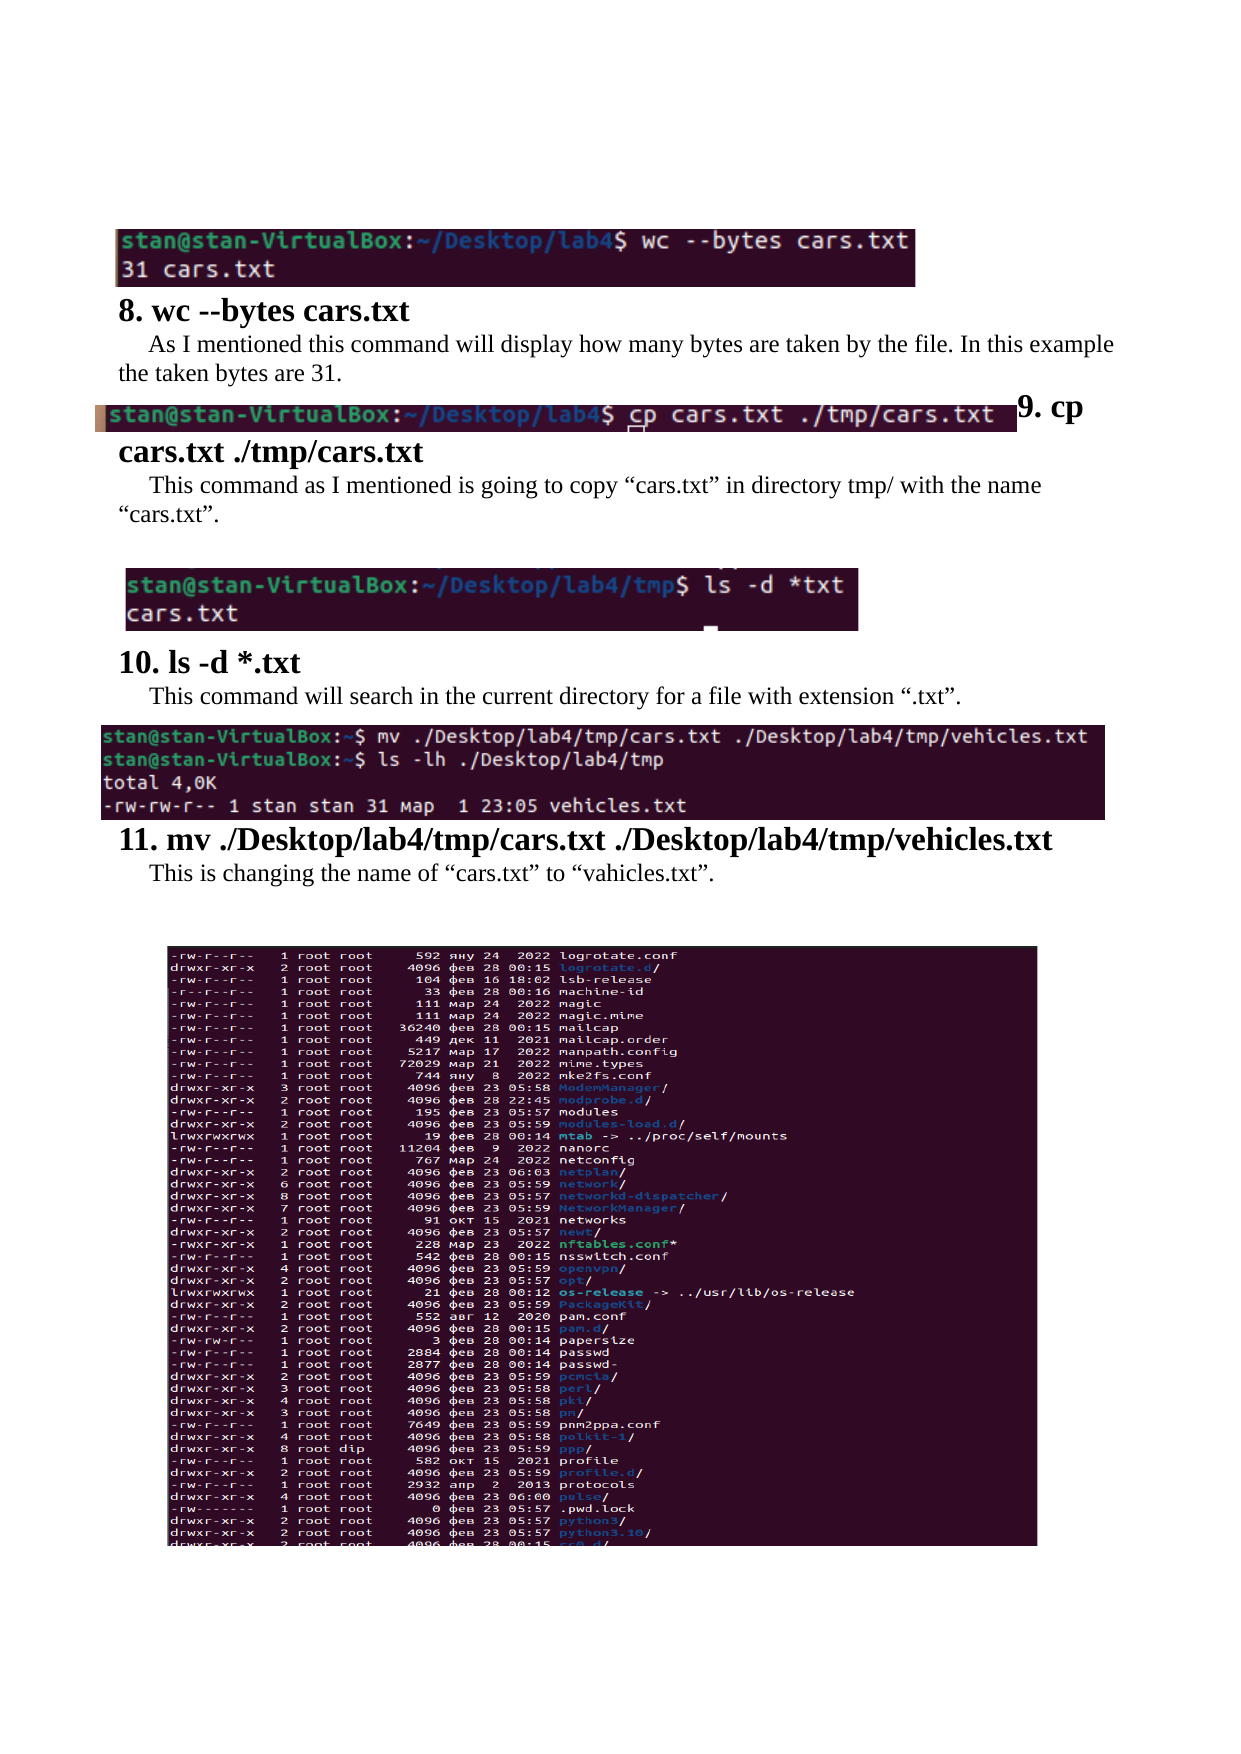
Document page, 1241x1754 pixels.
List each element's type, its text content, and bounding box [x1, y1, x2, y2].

text This command as I mentioned is going to copy “cars.txt” in directory tmp/ with the name “cars.txt”. [118, 470, 1122, 528]
text This is changing the name of “cars.txt” to “vahicles.txt”. [118, 858, 1122, 886]
text 8. wc --bytes cars.txt [118, 291, 1122, 329]
text 9. cp cars.txt ./tmp/cars.txt [118, 386, 1122, 470]
text 10. ls -d *.txt [118, 643, 1122, 681]
text This command will search in the current directory for a file with extension “.txt”. [118, 681, 1122, 710]
text 11. mv ./Desktop/lab4/tmp/cars.txt ./Desktop/lab4/tmp/vehicles.txt [118, 710, 1122, 858]
text As I mentioned this command will display how many bytes are taken by the file. In this example the taken bytes are 31. [118, 329, 1122, 386]
